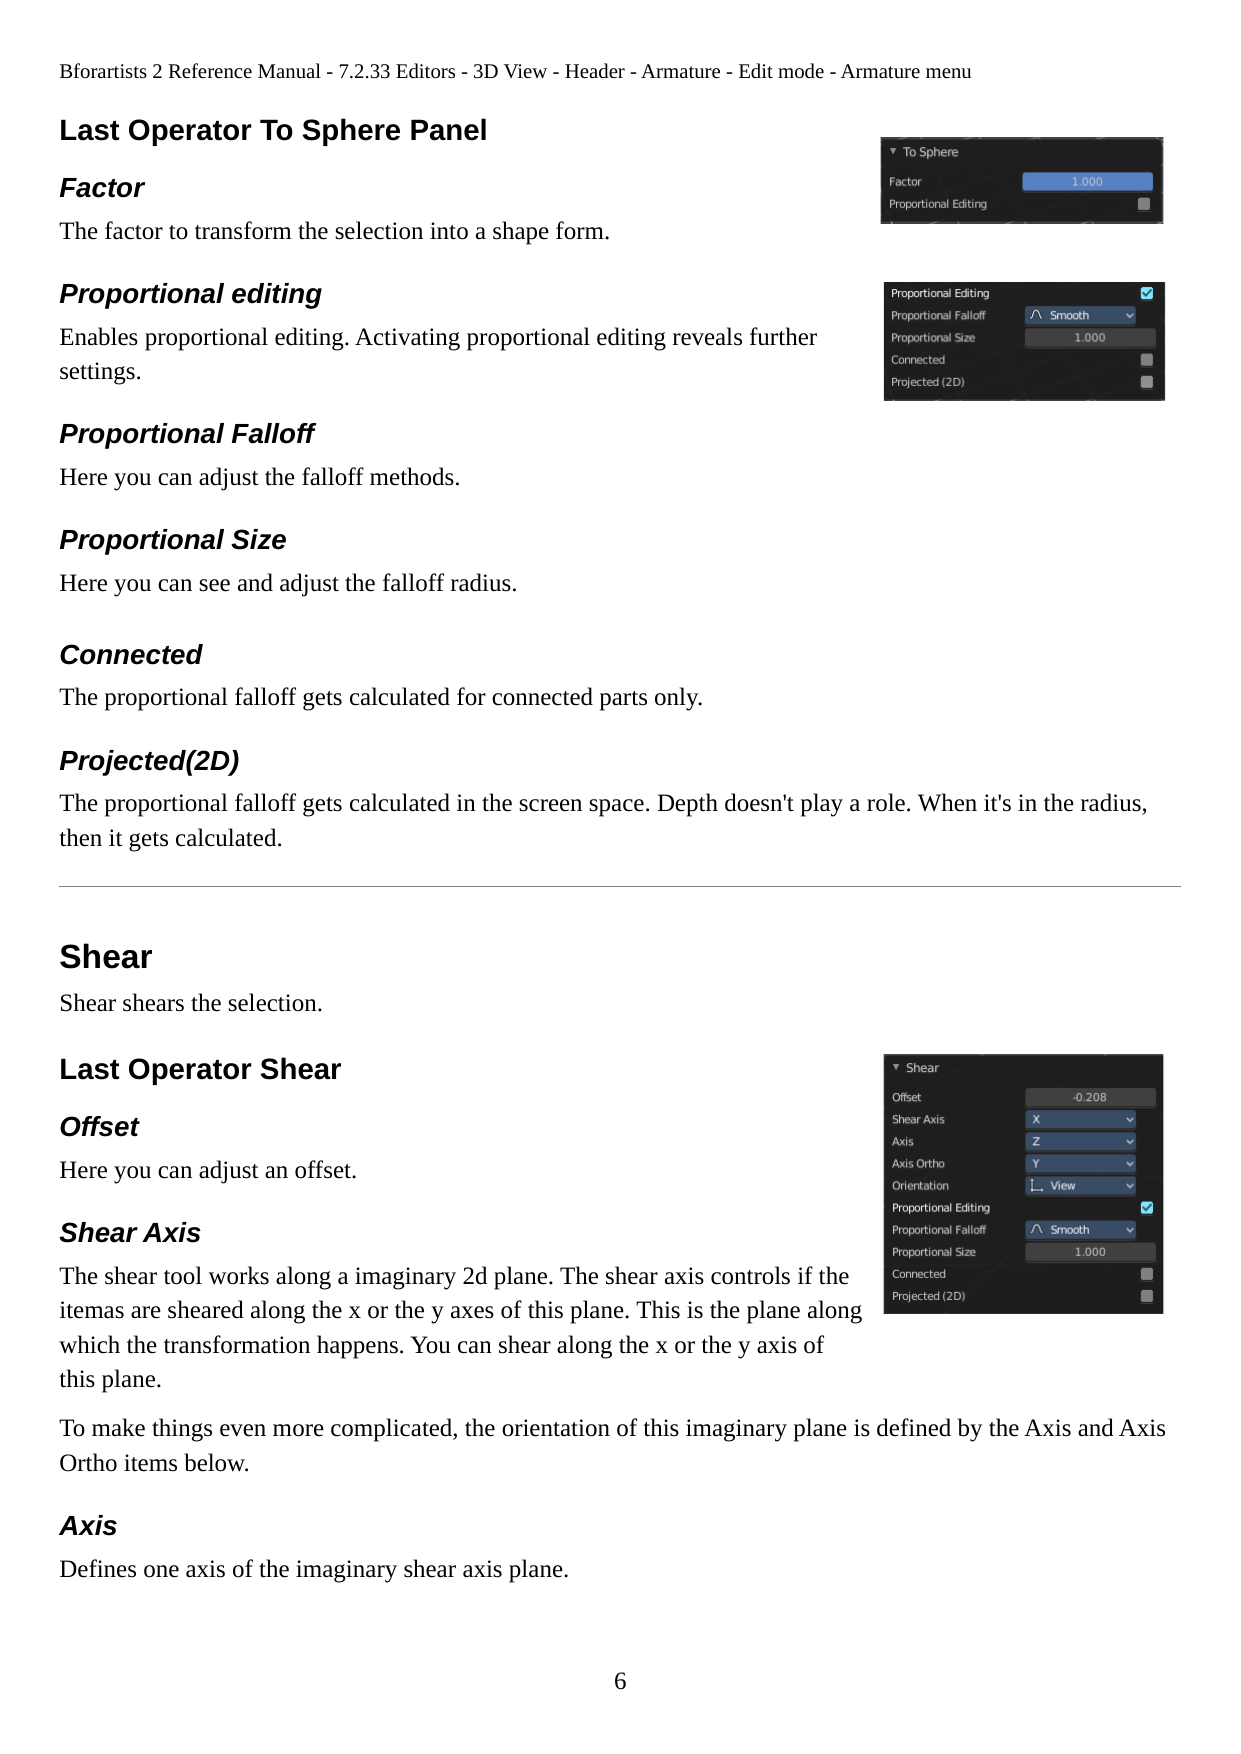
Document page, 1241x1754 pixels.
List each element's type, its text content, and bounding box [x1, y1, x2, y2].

picture [883, 282, 1166, 401]
subtitle Axis [59, 1509, 1181, 1541]
subtitle [1164, 1110, 1181, 1142]
text Shear shears the selection. [59, 988, 1181, 1017]
text The shear tool works along a imaginary 2d plane. The shear axis controls if the itemas are sheared along the x or the y axes of this plane. This is the plane along which the transformation happens. You can shear along the x or the y axis of this plane. [59, 1261, 1181, 1393]
subtitle Offset [59, 1110, 883, 1142]
text Enables proportional editing. Activating proportional editing reveals further settings. [59, 322, 883, 385]
subtitle Connected [59, 638, 1181, 670]
text To make things even more complicated, the orientation of this imaginary plane is defined by the Axis and Axis Ortho items below. [59, 1413, 1181, 1476]
text Here you can adjust the falloff methods. [59, 462, 1181, 491]
text The proportional falloff gets calculated in the screen space. Depth doesn't play a role. When it's in the radius, then it gets calculated. [59, 788, 1181, 852]
subtitle Last Operator To Sphere Panel [59, 113, 1181, 146]
subtitle [1164, 171, 1181, 203]
text Here you can see and adjust the falloff radius. [59, 568, 1181, 597]
picture [883, 1054, 1164, 1314]
subtitle Projected(2D) [59, 744, 1181, 776]
subtitle Proportional Falloff [59, 418, 1181, 449]
subtitle Shear Axis [59, 1216, 883, 1248]
subtitle [1164, 1216, 1181, 1248]
text The proportional falloff gets calculated for connected parts only. [59, 682, 1181, 711]
subtitle Last Operator Shear [59, 1052, 1181, 1085]
subtitle Proportional editing [59, 277, 1181, 309]
subtitle Factor [59, 171, 880, 203]
subtitle Shear [59, 937, 1181, 976]
text Defines one axis of the imaginary shear axis plane. [59, 1554, 1181, 1582]
text Here you can adjust an offset. [59, 1155, 883, 1183]
text The factor to transform the selection into a shape form. [59, 216, 1181, 244]
picture [880, 137, 1164, 224]
subtitle Proportional Size [59, 524, 1181, 556]
